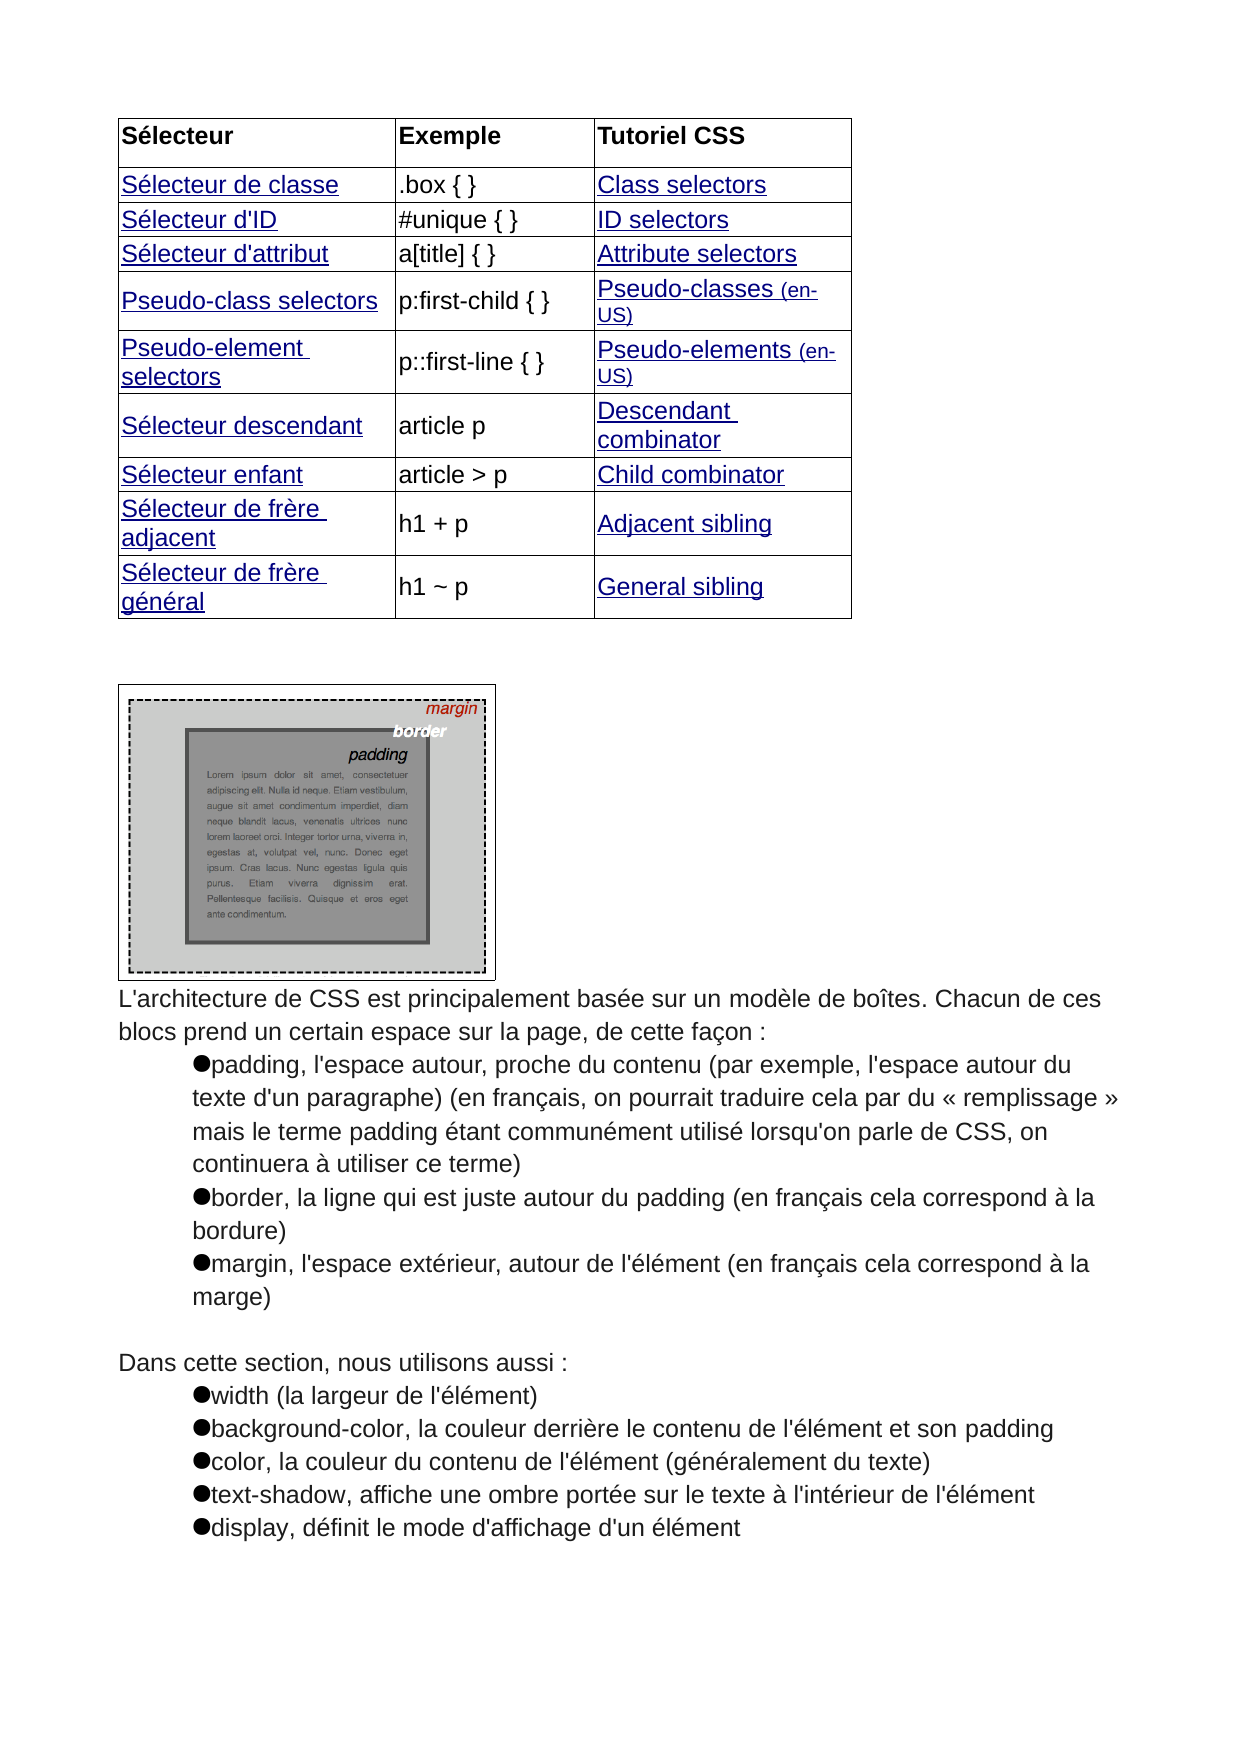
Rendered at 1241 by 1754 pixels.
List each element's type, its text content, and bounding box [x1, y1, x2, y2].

table_cell p:first-child { } [396, 272, 594, 330]
table_cell Sélecteur de frère général [119, 556, 395, 618]
list border, la ligne qui est juste autour du padding (en français cela correspond à la bordure) [118, 1182, 1122, 1244]
table_header Tutoriel CSS [595, 119, 851, 167]
list background-color, la couleur derrière le contenu de l'élément et son padding [118, 1414, 1122, 1443]
table_cell Pseudo-classes (en-US) [595, 272, 851, 330]
table_cell Sélecteur descendant [119, 394, 395, 457]
picture [121, 687, 493, 977]
list display, définit le mode d'affichage d'un élément [118, 1513, 1122, 1542]
table_cell Descendant combinator [595, 394, 851, 457]
table_cell h1 + p [396, 492, 594, 555]
list text-shadow, affiche une ombre portée sur le texte à l'intérieur de l'élément [118, 1480, 1122, 1509]
table_cell General sibling [595, 556, 851, 618]
table_cell article p [396, 394, 594, 457]
table_cell #unique { } [396, 203, 594, 236]
table_cell p::first-line { } [396, 331, 594, 393]
table_cell Sélecteur enfant [119, 458, 395, 491]
table_cell Pseudo-element selectors [119, 331, 395, 393]
text Dans cette section, nous utilisons aussi : [118, 1348, 1122, 1377]
table_cell Sélecteur de frère adjacent [119, 492, 395, 555]
list padding, l'espace autour, proche du contenu (par exemple, l'espace autour du texte d'un paragraphe) (en français, on pourrait traduire cela par du « remplissage » mais le terme padding étant communément utilisé lorsqu'on parle de CSS, on continuera à utiliser ce terme) [118, 1050, 1122, 1178]
table_cell a[title] { } [396, 237, 594, 271]
text L'architecture de CSS est principalement basée sur un modèle de boîtes. Chacun de ces blocs prend un certain espace sur la page, de cette façon : [118, 984, 1122, 1046]
list width (la largeur de l'élément) [118, 1381, 1122, 1410]
table_cell article > p [396, 458, 594, 491]
table_header Sélecteur [119, 119, 395, 167]
table_cell Class selectors [595, 168, 851, 202]
table_cell .box { } [396, 168, 594, 202]
table_cell Pseudo-class selectors [119, 272, 395, 330]
table_cell Sélecteur d'ID [119, 203, 395, 236]
table_cell ID selectors [595, 203, 851, 236]
table_header Exemple [396, 119, 594, 167]
table_cell Child combinator [595, 458, 851, 491]
table_cell Adjacent sibling [595, 492, 851, 555]
table_cell Pseudo-elements (en-US) [595, 331, 851, 393]
list color, la couleur du contenu de l'élément (généralement du texte) [118, 1447, 1122, 1476]
table_cell Sélecteur d'attribut [119, 237, 395, 271]
table_cell Sélecteur de classe [119, 168, 395, 202]
table_cell Attribute selectors [595, 237, 851, 271]
table_cell h1 ~ p [396, 556, 594, 618]
list margin, l'espace extérieur, autour de l'élément (en français cela correspond à la marge) [118, 1249, 1122, 1311]
